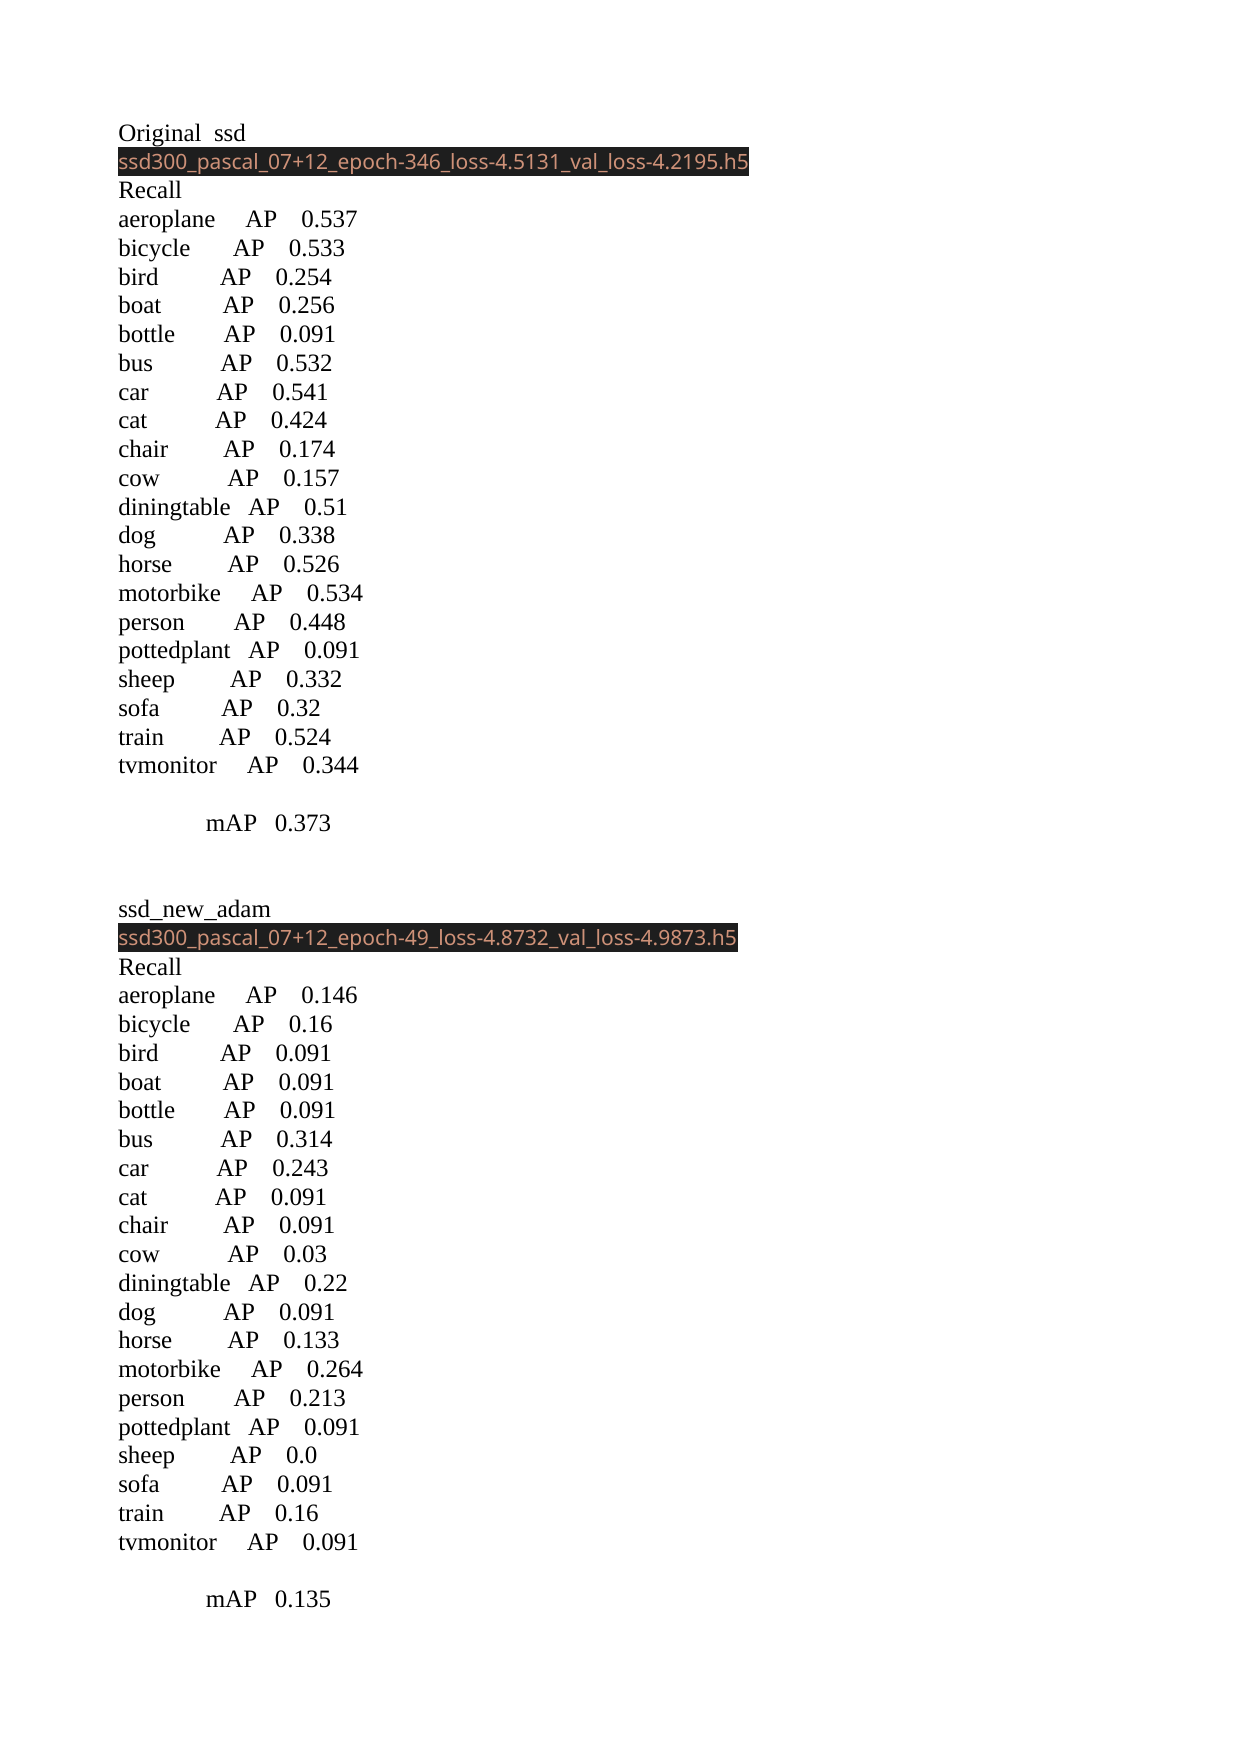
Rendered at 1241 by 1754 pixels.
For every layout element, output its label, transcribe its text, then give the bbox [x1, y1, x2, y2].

text chair AP 0.174 [118, 434, 1122, 463]
text horse AP 0.526 [118, 549, 1122, 578]
text person AP 0.448 [118, 607, 1122, 636]
text aeroplane AP 0.537 [118, 204, 1122, 233]
text tvmonitor AP 0.091 [118, 1527, 1122, 1555]
text ssd_new_adam [118, 894, 1122, 923]
text person AP 0.213 [118, 1383, 1122, 1412]
text cat AP 0.091 [118, 1182, 1122, 1210]
text ssd300_pascal_07+12_epoch-49_loss-4.8732_val_loss-4.9873.h5 [118, 923, 1122, 952]
text sheep AP 0.0 [118, 1440, 1122, 1469]
text Recall [118, 176, 1122, 204]
text bus AP 0.314 [118, 1124, 1122, 1153]
text bicycle AP 0.533 [118, 233, 1122, 262]
text bottle AP 0.091 [118, 319, 1122, 348]
text motorbike AP 0.264 [118, 1354, 1122, 1383]
text boat AP 0.091 [118, 1067, 1122, 1095]
text motorbike AP 0.534 [118, 578, 1122, 607]
text tvmonitor AP 0.344 [118, 751, 1122, 779]
text train AP 0.16 [118, 1498, 1122, 1527]
text dog AP 0.338 [118, 521, 1122, 549]
text sheep AP 0.332 [118, 664, 1122, 693]
text cow AP 0.157 [118, 463, 1122, 492]
text train AP 0.524 [118, 722, 1122, 751]
text diningtable AP 0.22 [118, 1268, 1122, 1297]
text car AP 0.243 [118, 1153, 1122, 1182]
text bus AP 0.532 [118, 348, 1122, 377]
text cow AP 0.03 [118, 1239, 1122, 1268]
text pottedplant AP 0.091 [118, 636, 1122, 664]
text chair AP 0.091 [118, 1210, 1122, 1239]
text pottedplant AP 0.091 [118, 1412, 1122, 1440]
text horse AP 0.133 [118, 1325, 1122, 1354]
text diningtable AP 0.51 [118, 492, 1122, 521]
text dog AP 0.091 [118, 1297, 1122, 1325]
text sofa AP 0.32 [118, 693, 1122, 722]
text boat AP 0.256 [118, 291, 1122, 319]
text mAP 0.373 [118, 808, 1122, 837]
text Original ssd [118, 118, 1122, 147]
text bicycle AP 0.16 [118, 1009, 1122, 1038]
text bird AP 0.091 [118, 1038, 1122, 1067]
text bottle AP 0.091 [118, 1095, 1122, 1124]
text ssd300_pascal_07+12_epoch-346_loss-4.5131_val_loss-4.2195.h5 [118, 147, 1122, 176]
text bird AP 0.254 [118, 262, 1122, 291]
text aeroplane AP 0.146 [118, 980, 1122, 1009]
text car AP 0.541 [118, 377, 1122, 406]
text cat AP 0.424 [118, 406, 1122, 434]
text sofa AP 0.091 [118, 1469, 1122, 1498]
text mAP 0.135 [118, 1584, 1122, 1613]
text Recall [118, 952, 1122, 980]
